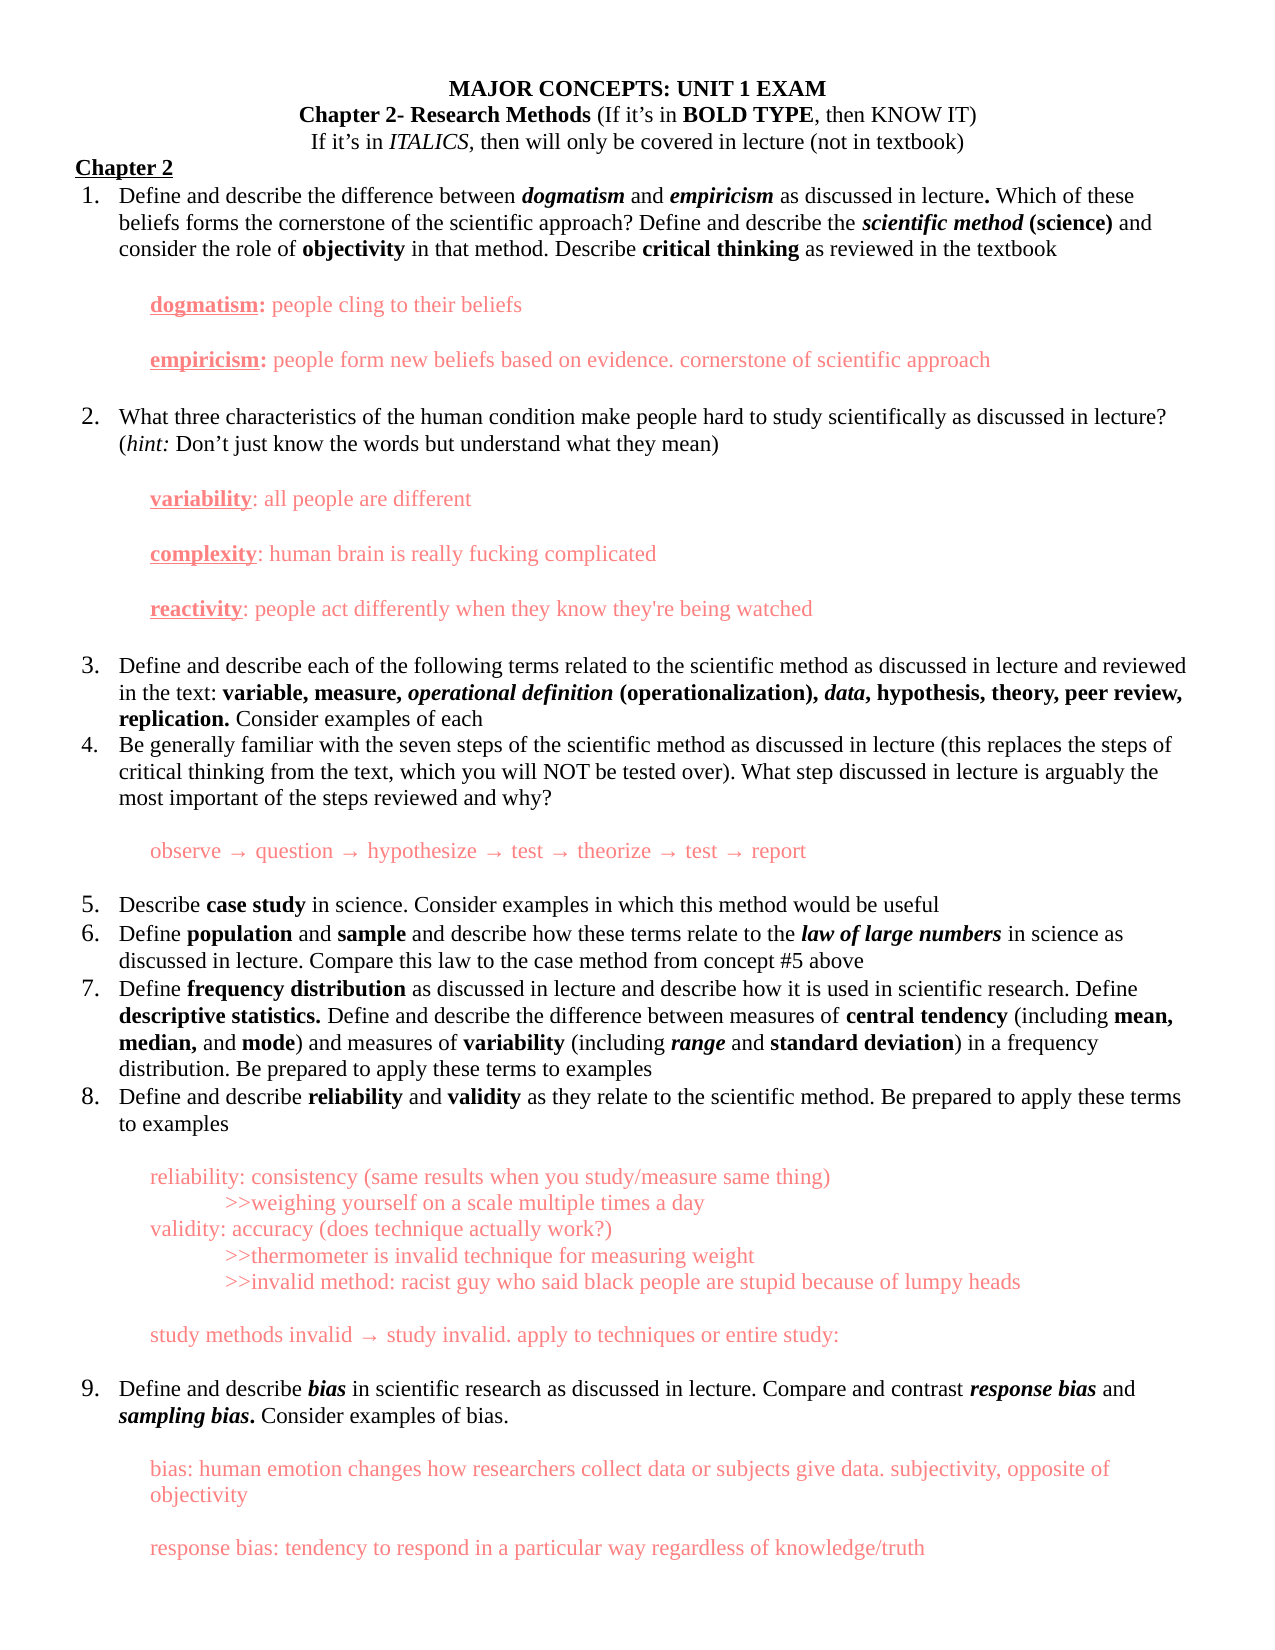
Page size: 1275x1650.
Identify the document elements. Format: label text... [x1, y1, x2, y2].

text empiricism: people form new beliefs based on evidence. cornerstone of scientific approach [150, 346, 1125, 372]
text dogmatism: people cling to their beliefs [150, 291, 1125, 317]
text reliability: consistency (same results when you study/measure same thing) [150, 1163, 1125, 1189]
list What three characteristics of the human condition make people hard to study scientifically as discussed in lecture? (hint: Don’t just know the words but understand what they mean) [81, 401, 1200, 456]
text reactivity: people act differently when they know they're being watched [150, 595, 1125, 621]
text >>invalid method: racist guy who said black people are stupid because of lumpy heads [150, 1268, 1125, 1294]
text variability: all people are different [150, 485, 1125, 511]
list Describe case study in science. Consider examples in which this method would be useful [81, 889, 1200, 918]
text If it’s in ITALICS, then will only be covered in lecture (not in textbook) [75, 128, 1200, 154]
list Define population and sample and describe how these terms relate to the law of large numbers in science as discussed in lecture. Compare this law to the case method from concept #5 above [81, 918, 1200, 973]
text complexity: human brain is really fucking complicated [150, 540, 1125, 595]
text response bias: tendency to respond in a particular way regardless of knowledge/truth [150, 1534, 1125, 1560]
text >>weighing yourself on a scale multiple times a day [150, 1189, 1125, 1215]
list Define and describe the difference between dogmatism and empiricism as discussed in lecture. Which of these beliefs forms the cornerstone of the scientific approach? Define and describe the scientific method (science) and consider the role of objectivity in that method. Describe critical thinking as reviewed in the textbook [81, 180, 1200, 262]
list Define and describe each of the following terms related to the scientific method as discussed in lecture and reviewed in the text: variable, measure, operational definition (operationalization), data, hypothesis, theory, peer review, replication. Consider examples of each [81, 650, 1200, 731]
text bias: human emotion changes how researchers collect data or subjects give data. subjectivity, opposite of objectivity [150, 1455, 1125, 1508]
text observe → question → hypothesize → test → theorize → test → report [150, 837, 1125, 863]
list Define and describe reliability and validity as they relate to the scientific method. Be prepared to apply these terms to examples [81, 1081, 1200, 1136]
text study methods invalid → study invalid. apply to techniques or entire study: [150, 1321, 1125, 1347]
text validity: accuracy (does technique actually work?) [150, 1215, 1125, 1242]
list Define and describe bias in scientific research as discussed in lecture. Compare and contrast response bias and sampling bias. Consider examples of bias. [81, 1373, 1200, 1429]
text Chapter 2 [75, 154, 1200, 180]
text >>thermometer is invalid technique for measuring weight [150, 1242, 1125, 1268]
list Define frequency distribution as discussed in lecture and describe how it is used in scientific research. Define descriptive statistics. Define and describe the difference between measures of central tendency (including mean, median, and mode) and measures of variability (including range and standard deviation) in a frequency distribution. Be prepared to apply these terms to examples [81, 973, 1200, 1081]
list Be generally familiar with the seven steps of the scientific method as discussed in lecture (this replaces the steps of critical thinking from the text, which you will NOT be tested over). What step discussed in lecture is arguably the most important of the steps reviewed and why? [81, 731, 1200, 811]
text Chapter 2- Research Methods (If it’s in BOLD TYPE, then KNOW IT) [75, 101, 1200, 128]
text MAJOR CONCEPTS: UNIT 1 EXAM [75, 75, 1200, 101]
